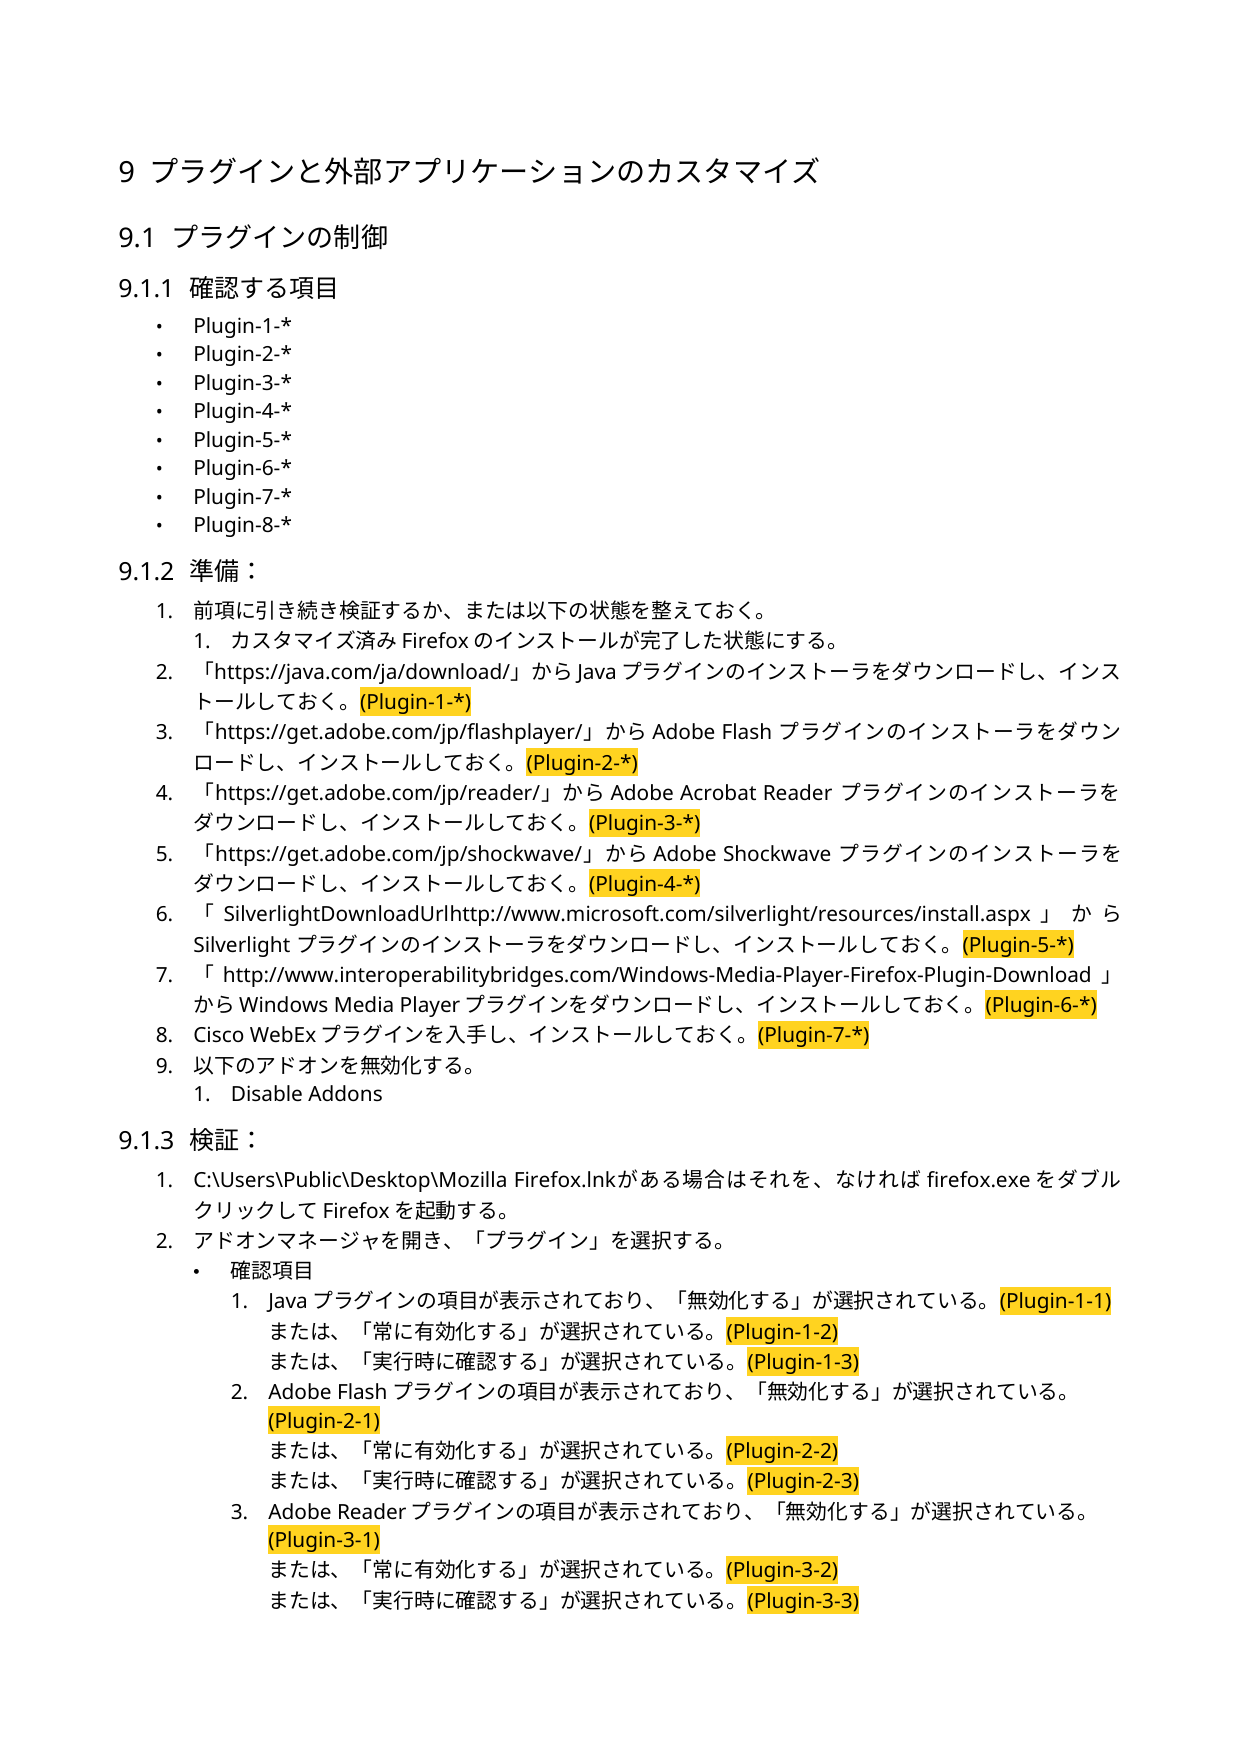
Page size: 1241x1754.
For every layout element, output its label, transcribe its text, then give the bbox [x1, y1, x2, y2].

subtitle 確認する項目 [118, 268, 1122, 305]
list Javaプラグインの項目が表示されており、「無効化する」が選択されている。(Plugin-1-1) または、「常に有効化する」が選択されている。(Plugin-1-2) または、「実行時に確認する」が選択されている。(Plugin-1-3) [231, 1285, 1122, 1376]
list カスタマイズ済みFirefoxのインストールが完了した状態にする。 [193, 625, 1122, 655]
list Adobe Flashプラグインの項目が表示されており、「無効化する」が選択されている。(Plugin-2-1) または、「常に有効化する」が選択されている。(Plugin-2-2) または、「実行時に確認する」が選択されている。(Plugin-2-3) [231, 1376, 1122, 1495]
subtitle 検証： [118, 1121, 1122, 1157]
list C:\Users\Public\Desktop\Mozilla Firefox.lnkがある場合はそれを、なければfirefox.exeをダブルクリックしてFirefoxを起動する。 [156, 1163, 1122, 1224]
list Plugin-3-* [156, 368, 1122, 396]
list 確認項目 [193, 1254, 1122, 1285]
list 「https://get.adobe.com/jp/flashplayer/」からAdobe Flash プラグインのインストーラをダウンロードし、インストールしておく。(Plugin-2-*) [156, 716, 1122, 776]
list アドオンマネージャを開き、「プラグイン」を選択する。 [156, 1224, 1122, 1254]
list Plugin-2-* [156, 339, 1122, 368]
list 「http://www.interoperabilitybridges.com/Windows-Media-Player-Firefox-Plugin-Download」からWindows Media Playerプラグインをダウンロードし、インストールしておく。(Plugin-6-*) [156, 958, 1122, 1019]
list 「SilverlightDownloadUrlhttp://www.microsoft.com/silverlight/resources/install.aspx」からSilverlight プラグインのインストーラをダウンロードし、インストールしておく。(Plugin-5-*) [156, 897, 1122, 958]
list Plugin-8-* [156, 510, 1122, 539]
subtitle プラグインの制御 [118, 216, 1122, 255]
list Plugin-1-* [156, 311, 1122, 339]
list Plugin-4-* [156, 396, 1122, 425]
list Plugin-7-* [156, 482, 1122, 510]
list 「https://get.adobe.com/jp/shockwave/」からAdobe Shockwave プラグインのインストーラをダウンロードし、インストールしておく。(Plugin-4-*) [156, 837, 1122, 897]
list 「https://java.com/ja/download/」からJavaプラグインのインストーラをダウンロードし、インストールしておく。(Plugin-1-*) [156, 655, 1122, 716]
list 前項に引き続き検証するか、または以下の状態を整えておく。 [156, 594, 1122, 625]
list 以下のアドオンを無効化する。 [156, 1049, 1122, 1079]
list Cisco WebExプラグインを入手し、インストールしておく。(Plugin-7-*) [156, 1019, 1122, 1049]
subtitle 準備： [118, 552, 1122, 588]
list Disable Addons [193, 1079, 1122, 1108]
list Adobe Readerプラグインの項目が表示されており、「無効化する」が選択されている。(Plugin-3-1) または、「常に有効化する」が選択されている。(Plugin-3-2) または、「実行時に確認する」が選択されている。(Plugin-3-3) [231, 1495, 1122, 1614]
list Plugin-5-* [156, 425, 1122, 453]
list Plugin-6-* [156, 453, 1122, 482]
subtitle プラグインと外部アプリケーションのカスタマイズ [118, 149, 1122, 191]
list 「https://get.adobe.com/jp/reader/」からAdobe Acrobat Reader プラグインのインストーラをダウンロードし、インストールしておく。(Plugin-3-*) [156, 776, 1122, 837]
